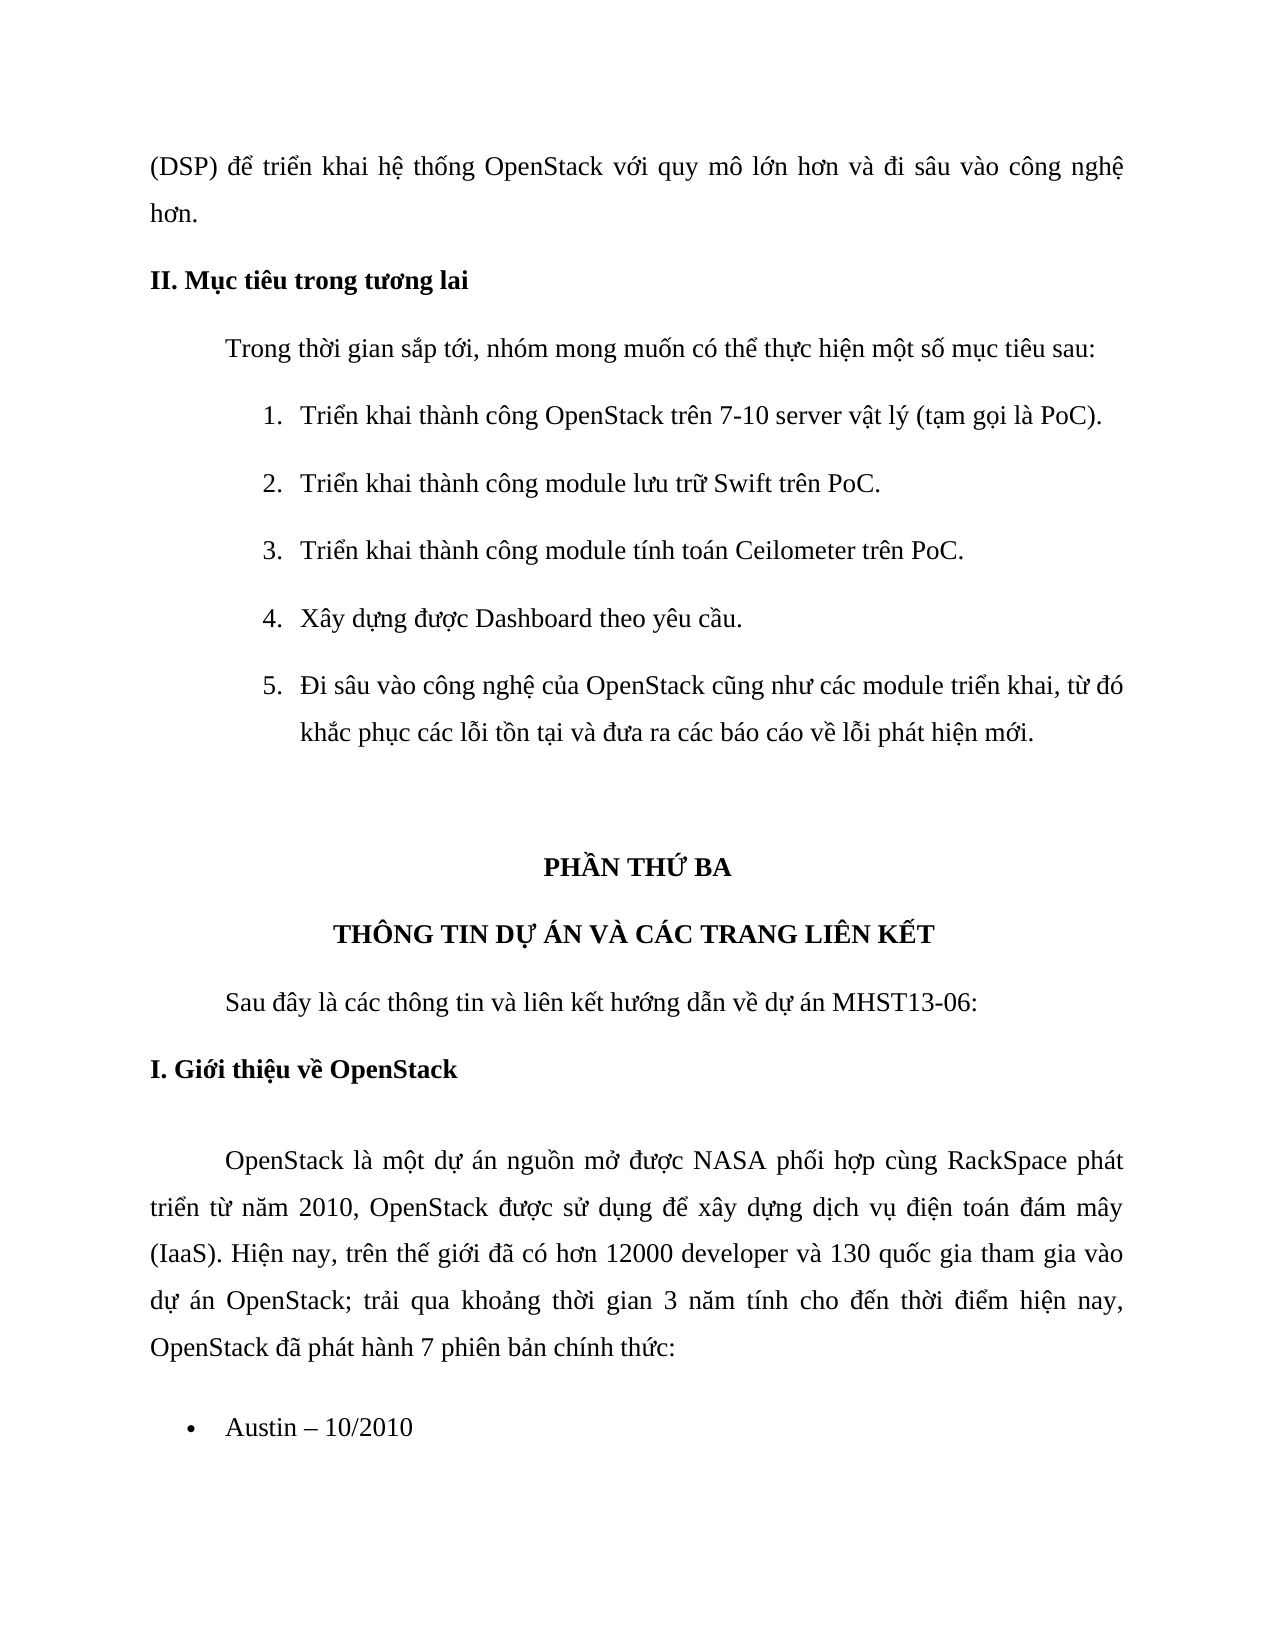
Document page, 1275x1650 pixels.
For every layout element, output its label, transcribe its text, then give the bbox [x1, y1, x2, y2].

text THÔNG TIN DỰ ÁN VÀ CÁC TRANG LIÊN KẾT [150, 918, 1125, 949]
text (DSP) để triển khai hệ thống OpenStack với quy mô lớn hơn và đi sâu vào công nghệ hơn. [150, 150, 1125, 228]
list Triển khai thành công OpenStack trên 7-10 server vật lý (tạm gọi là PoC). [262, 399, 1125, 430]
text II. Mục tiêu trong tương lai [150, 264, 1125, 295]
text OpenStack là một dự án nguồn mở được NASA phối hợp cùng RackSpace phát triển từ năm 2010, OpenStack được sử dụng để xây dựng dịch vụ điện toán đám mây (IaaS). Hiện nay, trên thế giới đã có hơn 12000 developer và 130 quốc gia tham gia vào dự án OpenStack; trải qua khoảng thời gian 3 năm tính cho đến thời điểm hiện nay, OpenStack đã phát hành 7 phiên bản chính thức: [150, 1144, 1125, 1362]
list Triển khai thành công module tính toán Ceilometer trên PoC. [262, 534, 1125, 565]
list Đi sâu vào công nghệ của OpenStack cũng như các module triển khai, từ đó khắc phục các lỗi tồn tại và đưa ra các báo cáo về lỗi phát hiện mới. [262, 669, 1125, 747]
text PHẦN THỨ BA [150, 851, 1125, 882]
text Sau đây là các thông tin và liên kết hướng dẫn về dự án MHST13-06: [150, 986, 1125, 1017]
list Xây dựng được Dashboard theo yêu cầu. [262, 602, 1125, 633]
text I. Giới thiệu về OpenStack [150, 1053, 1125, 1084]
list Austin – 10/2010 [187, 1411, 1125, 1443]
list Triển khai thành công module lưu trữ Swift trên PoC. [262, 467, 1125, 498]
text Trong thời gian sắp tới, nhóm mong muốn có thể thực hiện một số mục tiêu sau: [150, 332, 1125, 363]
